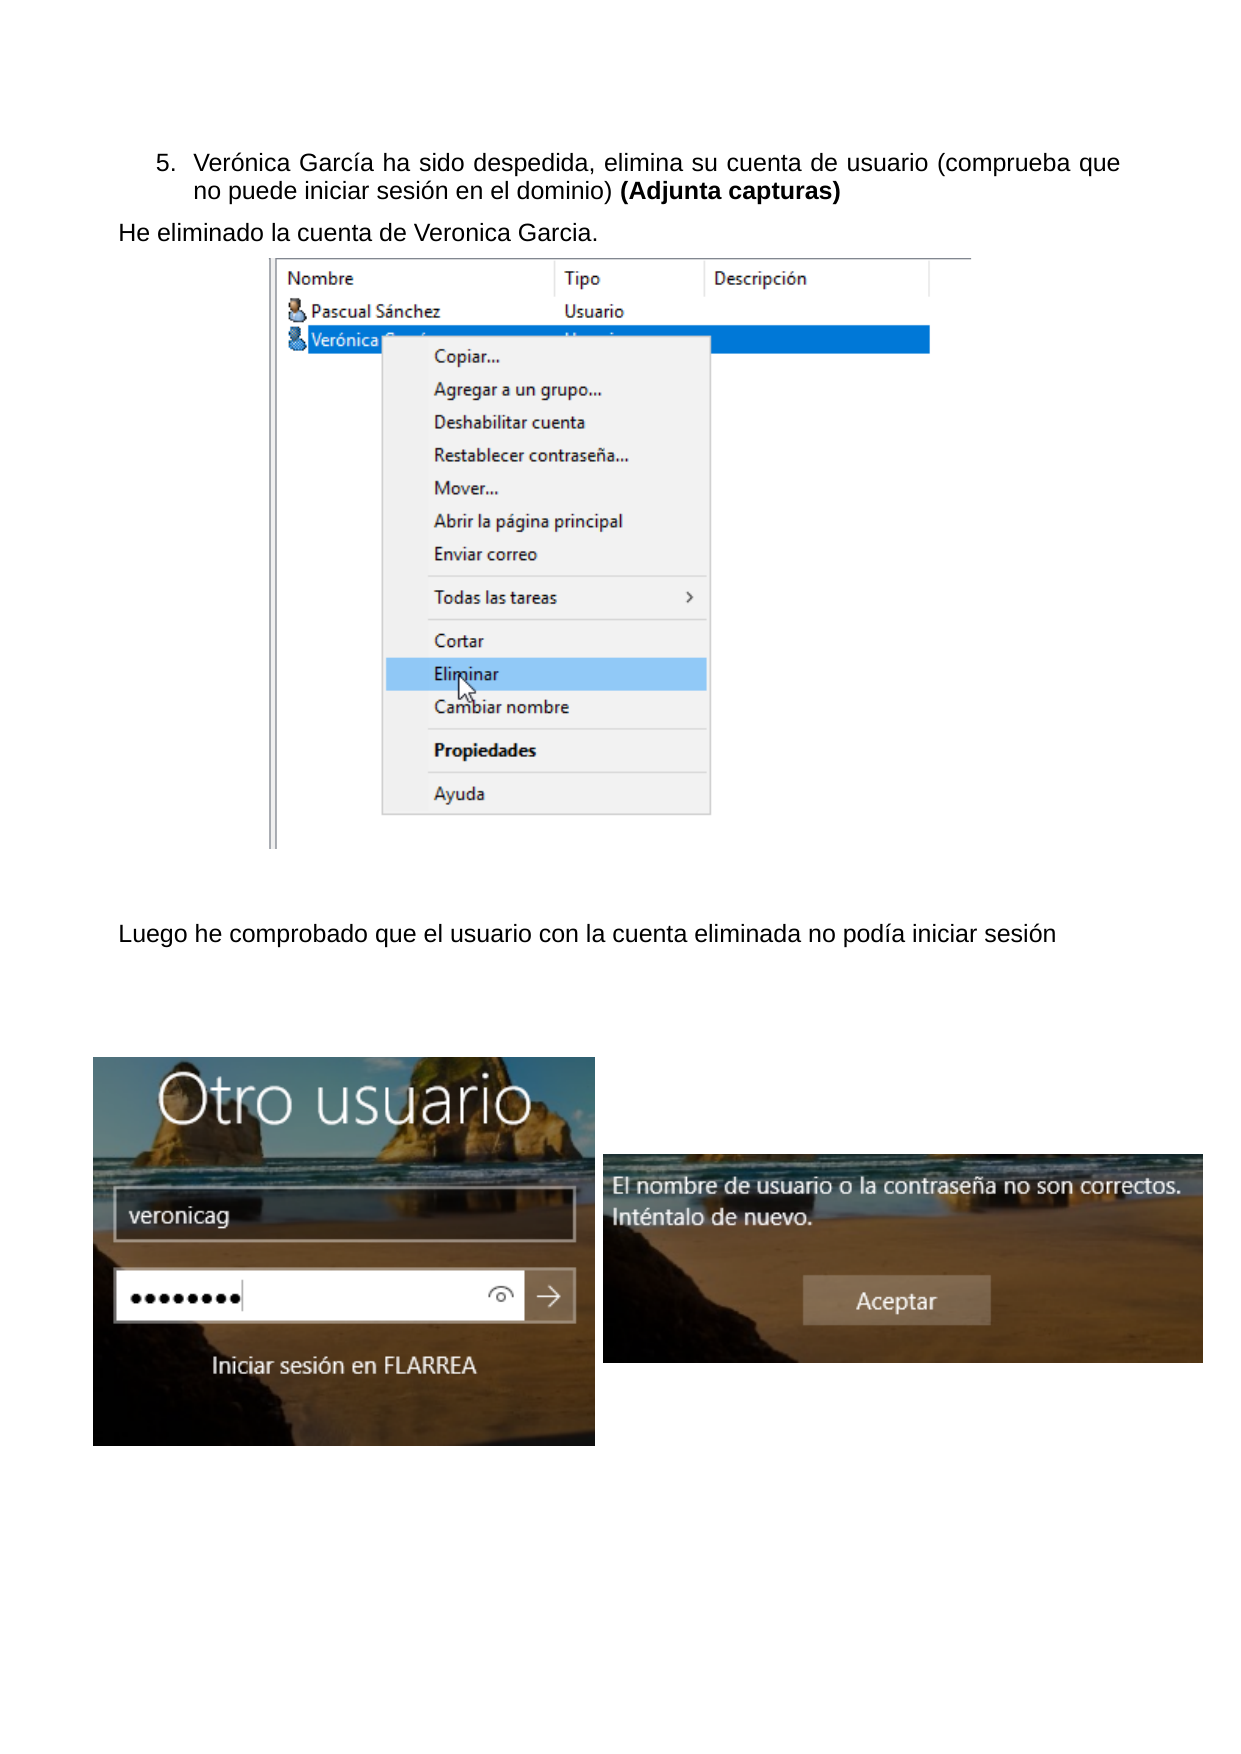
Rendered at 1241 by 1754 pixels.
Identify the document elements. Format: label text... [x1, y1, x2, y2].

list Verónica García ha sido despedida, elimina su cuenta de usuario (comprueba que no puede iniciar sesión en el dominio) (Adjunta capturas) [156, 148, 1122, 205]
text Luego he comprobado que el usuario con la cuenta eliminada no podía iniciar sesión [118, 919, 1122, 948]
picture [603, 1154, 1203, 1363]
text He eliminado la cuenta de Veronica Garcia. [118, 218, 1122, 246]
picture [268, 258, 972, 849]
picture [93, 1057, 595, 1446]
